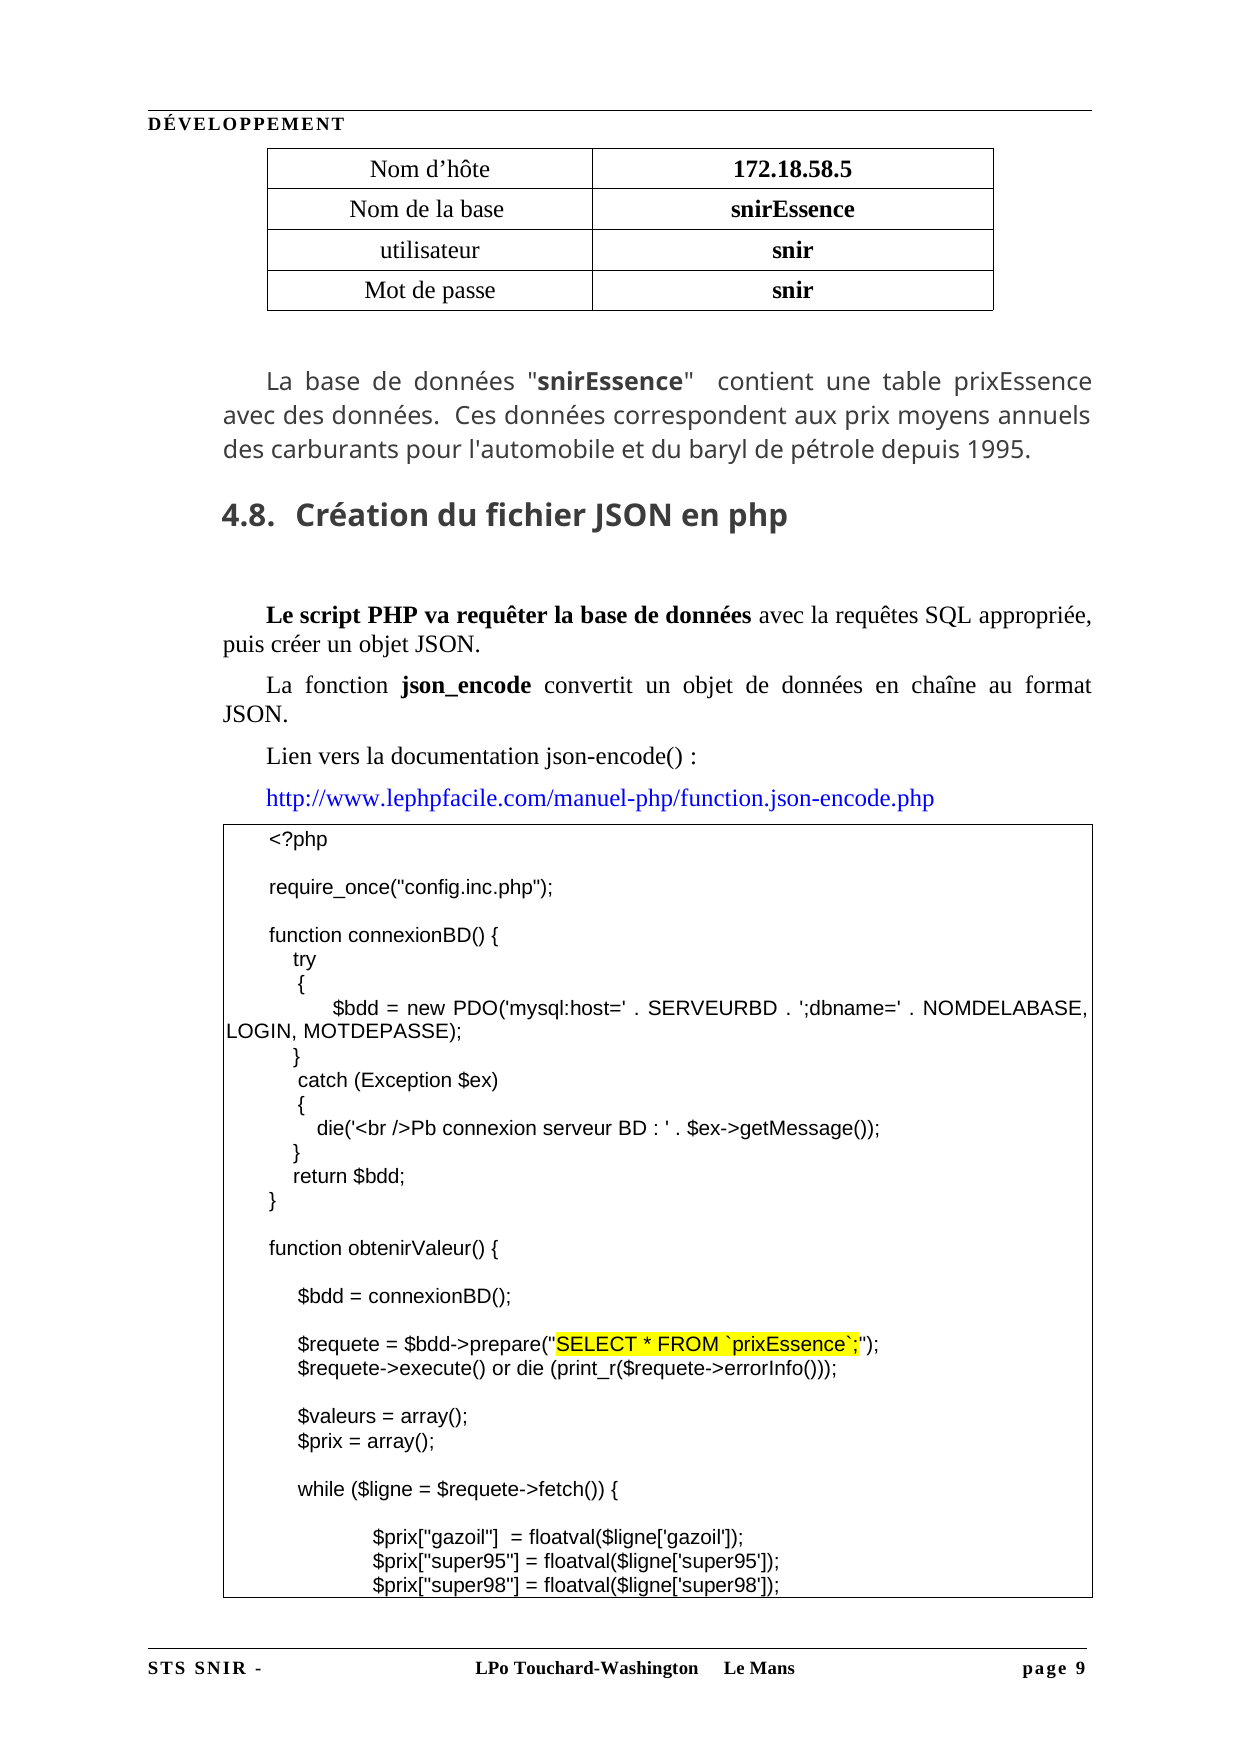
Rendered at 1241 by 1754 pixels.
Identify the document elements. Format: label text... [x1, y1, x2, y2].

text function obtenirValeur() { [224, 1233, 1092, 1260]
text La base de données "snirEssence" contient une table prixEssence avec des données. Ces données correspondent aux prix moyens annuels des carburants pour l'automobile et du baryl de pétrole depuis 1995. [223, 364, 1092, 466]
text return $bdd; [224, 1161, 1092, 1185]
text while ($ligne = $requete->fetch()) { [224, 1474, 1092, 1501]
text $bdd = new PDO('mysql:host=' . SERVEURBD . ';dbname=' . NOMDELABASE, LOGIN, MOTDEPASSE); [224, 992, 1092, 1041]
table_cell snirEssence [593, 189, 993, 229]
text $bdd = connexionBD(); [224, 1281, 1092, 1308]
text $prix["gazoil"] = floatval($ligne['gazoil']); [224, 1522, 1092, 1546]
text } [224, 1137, 1092, 1161]
table_cell Nom de la base [268, 189, 592, 229]
text { [224, 1089, 1092, 1113]
text } [224, 1041, 1092, 1064]
text { [224, 968, 1092, 992]
subtitle Création du fichier JSON en php [221, 503, 1092, 532]
text <?php [224, 825, 1092, 851]
table_cell utilisateur [268, 230, 592, 269]
text $valeurs = array(); [224, 1401, 1092, 1426]
text $prix["super98"] = floatval($ligne['super98']); [224, 1570, 1092, 1597]
table_cell snir [593, 271, 993, 310]
table_cell Mot de passe [268, 271, 592, 310]
text try [224, 944, 1092, 968]
text $requete = $bdd->prepare("SELECT * FROM `prixEssence`;"); [224, 1329, 1092, 1353]
text } [224, 1185, 1092, 1212]
table_header Nom d’hôte [268, 149, 592, 188]
text die('<br />Pb connexion serveur BD : ' . $ex->getMessage()); [224, 1113, 1092, 1137]
text $requete->execute() or die (print_r($requete->errorInfo())); [224, 1353, 1092, 1380]
text Le script PHP va requêter la base de données avec la requêtes SQL appropriée, puis créer un objet JSON. [223, 599, 1092, 658]
text http://www.lephpfacile.com/manuel-php/function.json-encode.php [223, 782, 1092, 811]
text require_once("config.inc.php"); [224, 872, 1092, 899]
table_cell snir [593, 230, 993, 269]
text $prix = array(); [224, 1426, 1092, 1453]
text La fonction json_encode convertit un objet de données en chaîne au format JSON. [223, 670, 1092, 728]
text $prix["super95"] = floatval($ligne['super95']); [224, 1546, 1092, 1570]
text Lien vers la documentation json-encode() : [223, 741, 1092, 770]
text catch (Exception $ex) [224, 1064, 1092, 1089]
text function connexionBD() { [224, 920, 1092, 944]
table_header 172.18.58.5 [593, 149, 993, 188]
